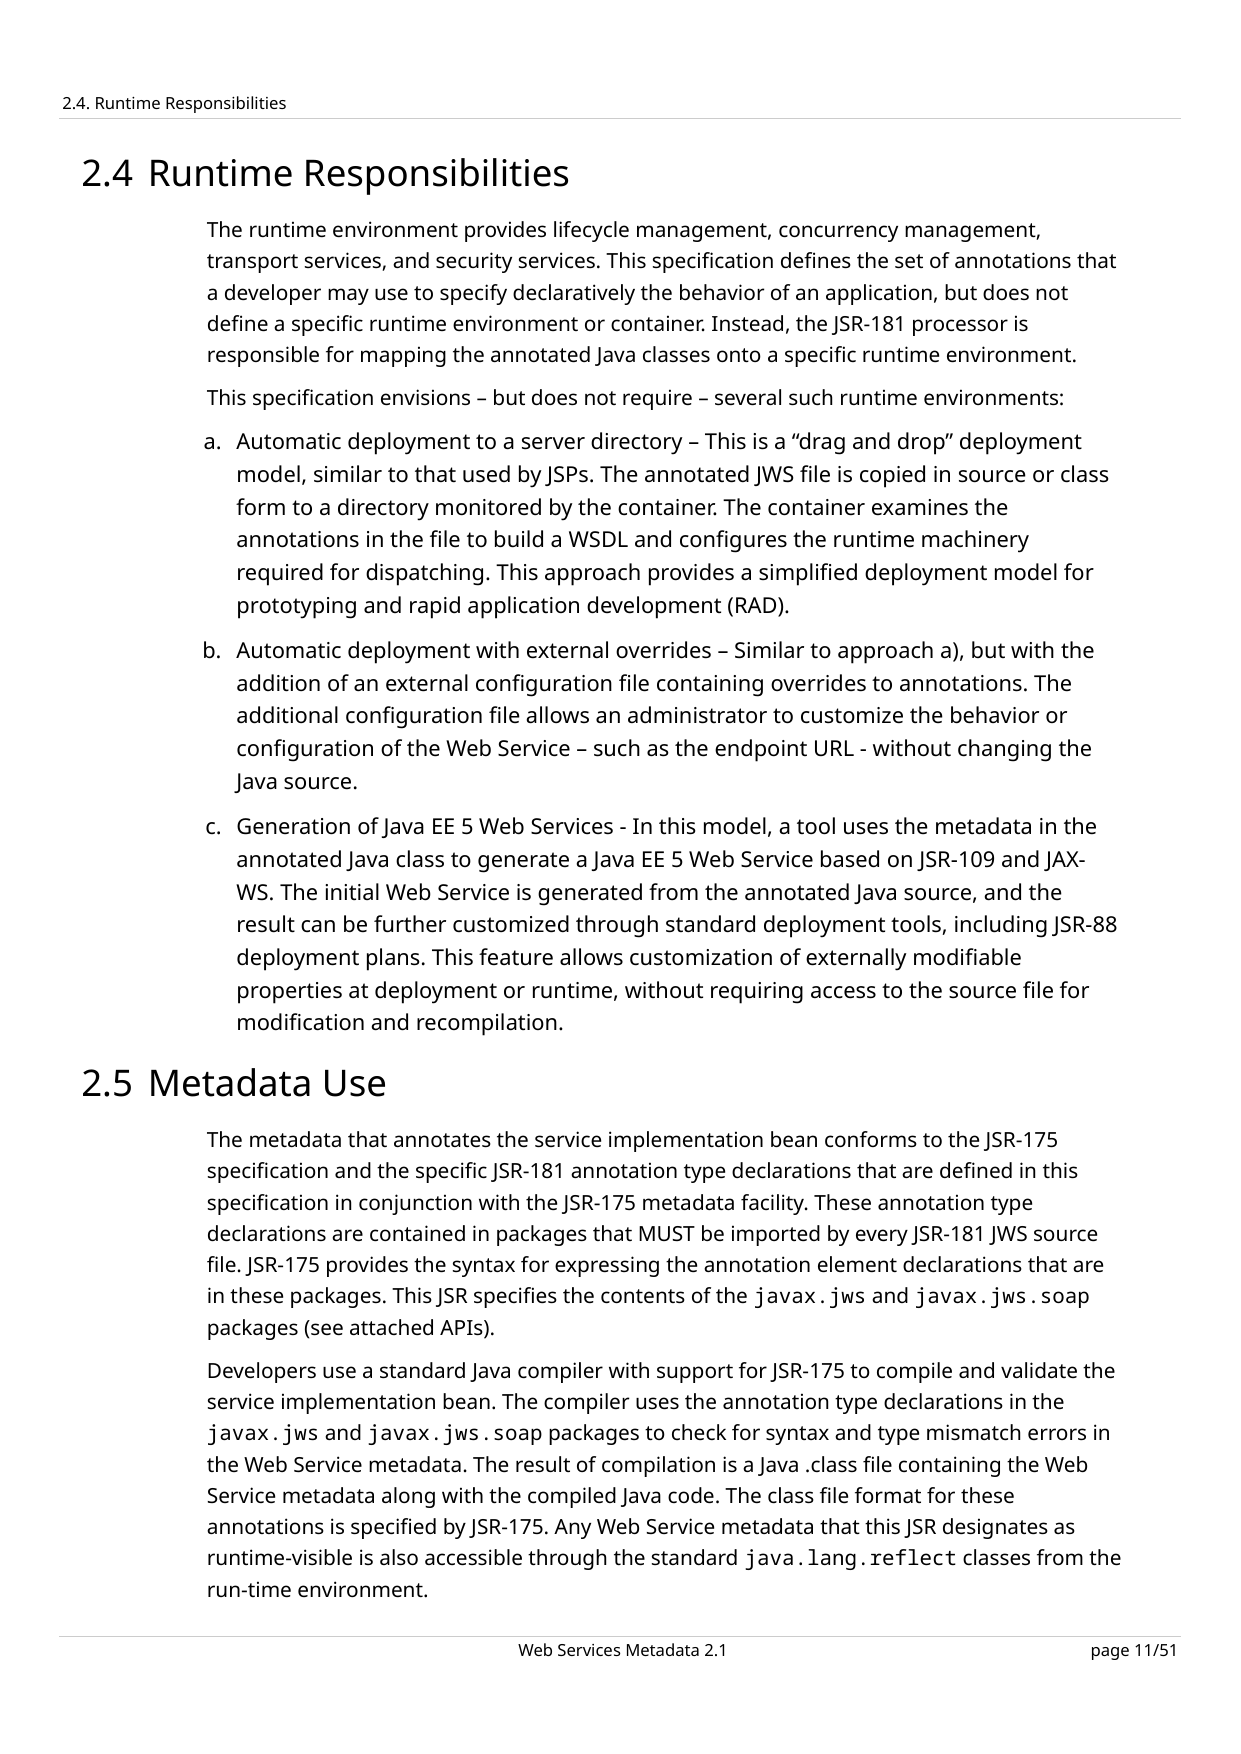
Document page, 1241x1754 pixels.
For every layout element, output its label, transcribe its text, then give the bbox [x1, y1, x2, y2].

list Automatic deployment to a server directory – This is a “drag and drop” deployment model, similar to that used by JSPs. The annotated JWS file is copied in source or class form to a directory monitored by the container. The container examines the annotations in the file to build a WSDL and configures the runtime machinery required for dispatching. This approach provides a simplified deployment model for prototyping and rapid application development (RAD). [221, 426, 1122, 619]
list Generation of Java EE 5 Web Services - In this model, a tool uses the metadata in the annotated Java class to generate a Java EE 5 Web Service based on JSR-109 and JAX-WS. The initial Web Service is generated from the annotated Java source, and the result can be further customized through standard deployment tools, including JSR-88 deployment plans. This feature allows customization of externally modifiable properties at deployment or runtime, without requiring access to the source file for modification and recompilation. [221, 811, 1122, 1037]
text Developers use a standard Java compiler with support for JSR-175 to compile and validate the service implementation bean. The compiler uses the annotation type declarations in the javax.jws and javax.jws.soap packages to check for syntax and type mismatch errors in the Web Service metadata. The result of compilation is a Java .class file containing the Web Service metadata along with the compiled Java code. The class file format for these annotations is specified by JSR-175. Any Web Service metadata that this JSR designates as runtime-visible is also accessible through the standard java.lang.reflect classes from the run-time environment. [207, 1356, 1122, 1603]
list Automatic deployment with external overrides – Similar to approach a), but with the addition of an external configuration file containing overrides to annotations. The additional configuration file allows an administrator to customize the behavior or configuration of the Web Service – such as the endpoint URL - without changing the Java source. [221, 635, 1122, 796]
subtitle Runtime Responsibilities [133, 147, 1181, 197]
text This specification envisions – but does not require – several such runtime environments: [207, 383, 1122, 412]
text The runtime environment provides lifecycle management, concurrency management, transport services, and security services. This specification defines the set of annotations that a developer may use to specify declaratively the behavior of an application, but does not define a specific runtime environment or container. Instead, the JSR-181 processor is responsible for mapping the annotated Java classes onto a specific runtime environment. [207, 215, 1122, 369]
subtitle Metadata Use [133, 1058, 1181, 1108]
text The metadata that annotates the service implementation bean conforms to the JSR-175 specification and the specific JSR-181 annotation type declarations that are defined in this specification in conjunction with the JSR-175 metadata facility. These annotation type declarations are contained in packages that MUST be imported by every JSR-181 JWS source file. JSR-175 provides the syntax for expressing the annotation element declarations that are in these packages. This JSR specifies the contents of the javax.jws and javax.jws.soap packages (see attached APIs). [207, 1125, 1122, 1341]
